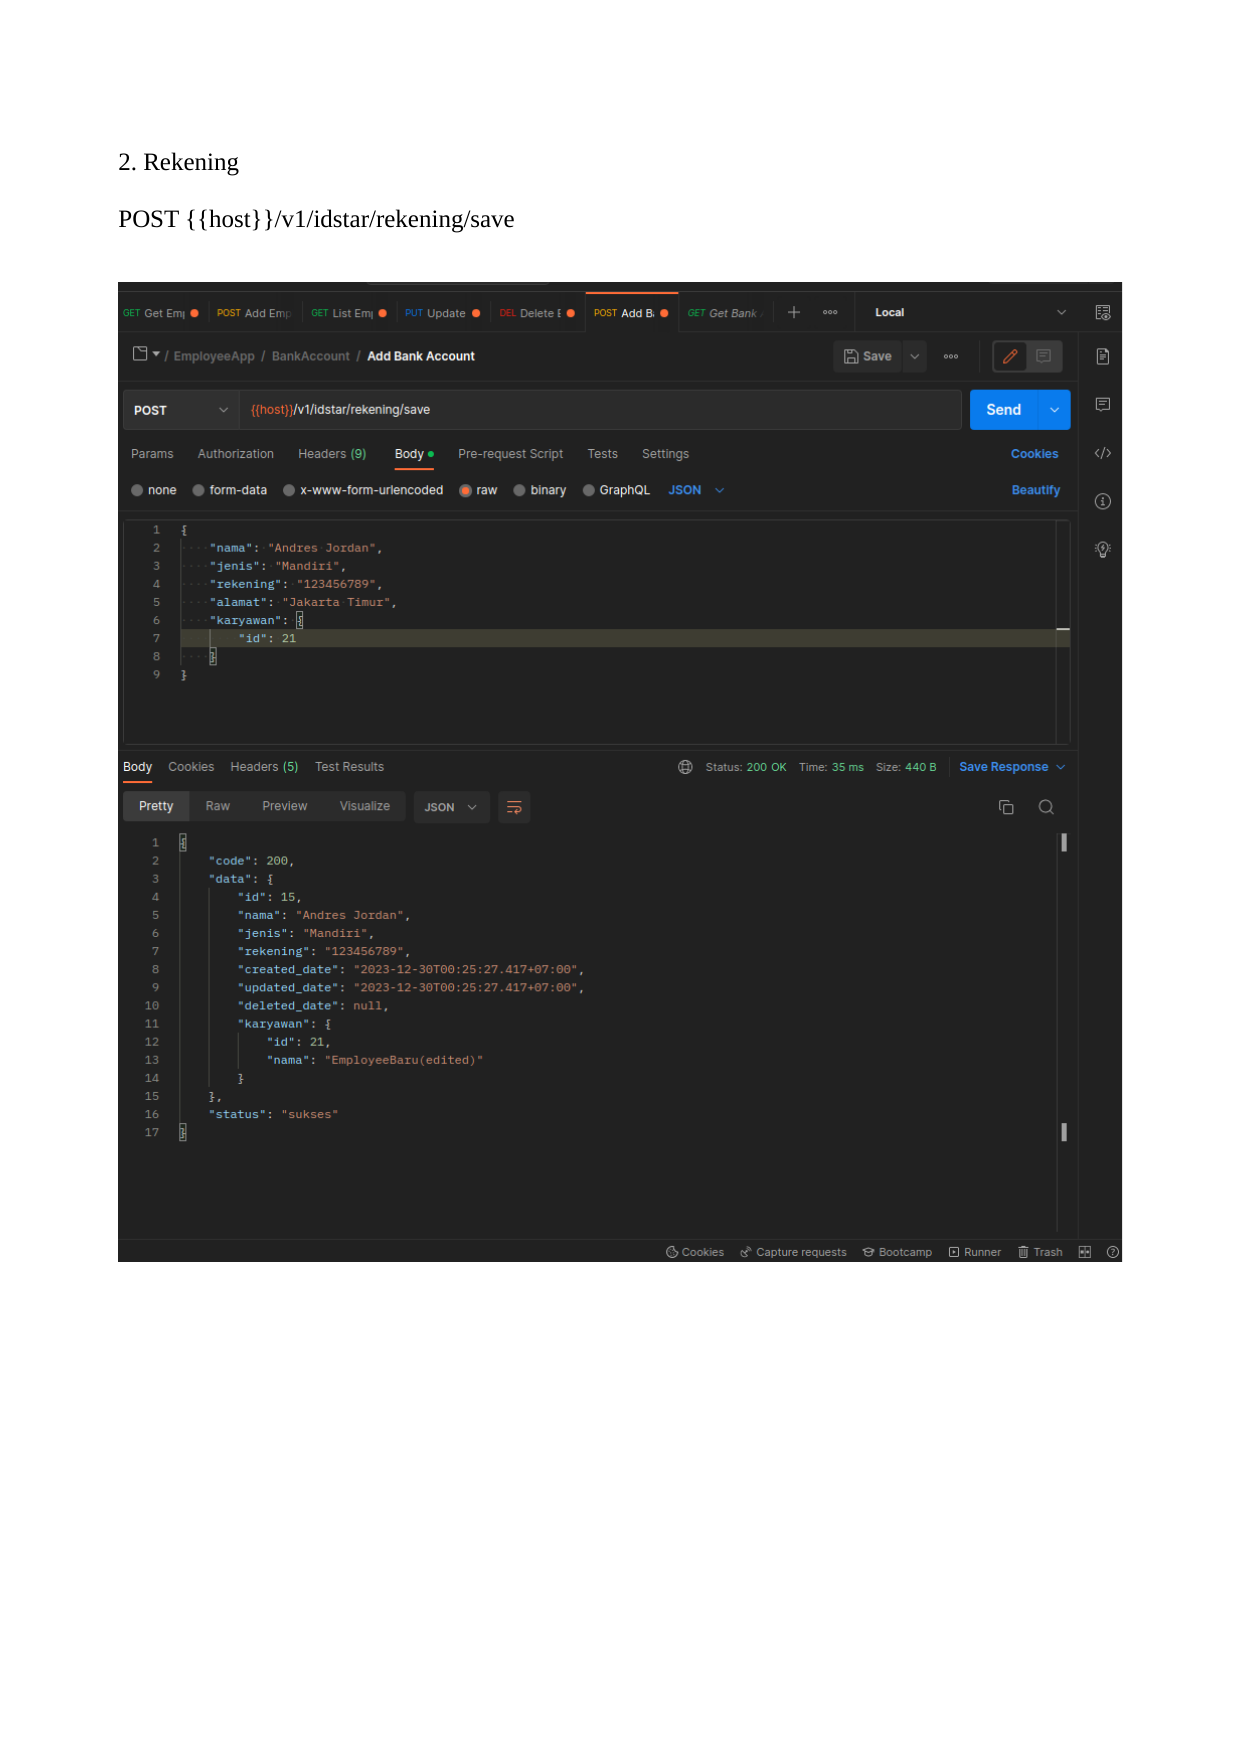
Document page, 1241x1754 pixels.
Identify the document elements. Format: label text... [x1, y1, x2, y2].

picture [118, 282, 1123, 1262]
text 2. Rekening [118, 147, 1122, 176]
text POST {{host}}/v1/idstar/rekening/save [118, 204, 1122, 233]
